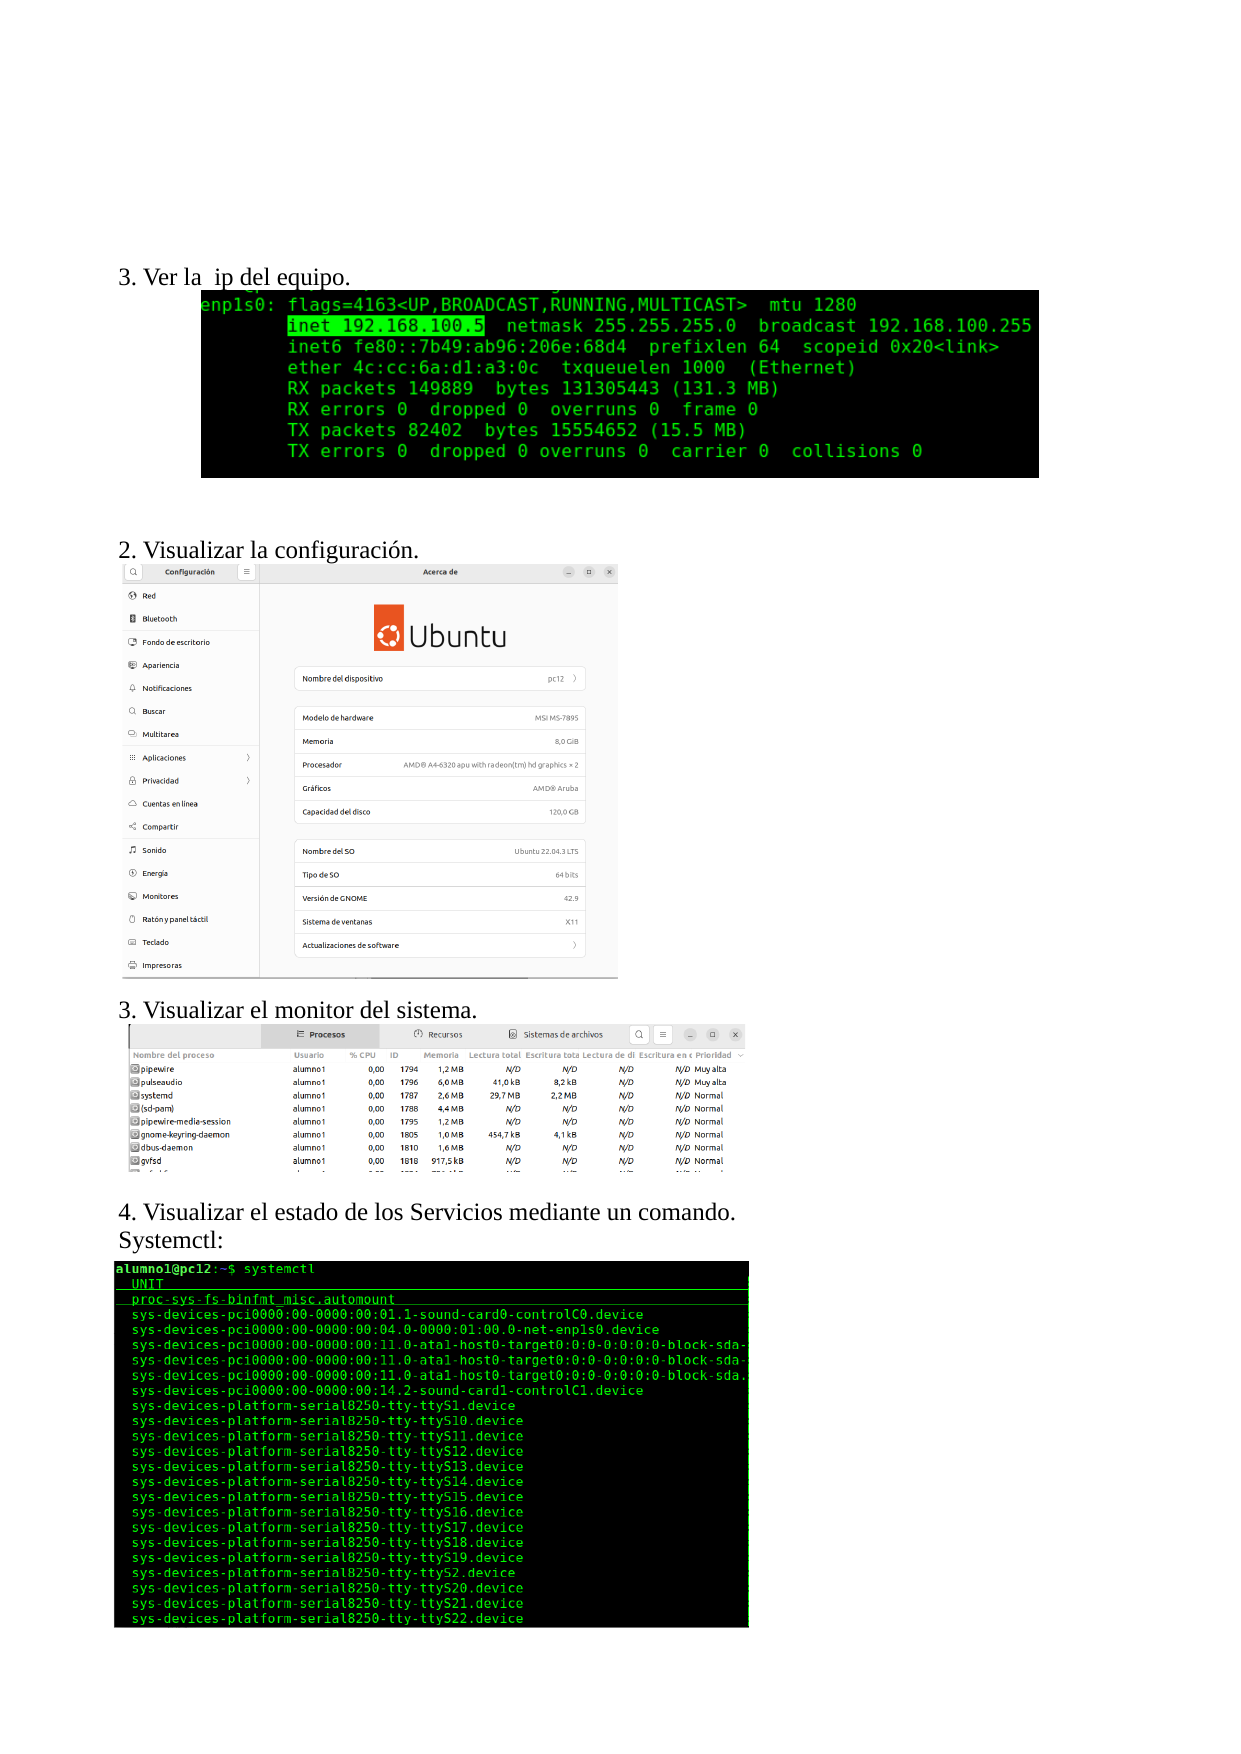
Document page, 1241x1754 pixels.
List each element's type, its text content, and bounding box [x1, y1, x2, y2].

picture [201, 290, 1039, 478]
picture [128, 1024, 746, 1172]
text 2. Visualizar la configuración. [118, 535, 1122, 564]
text 3. Visualizar el monitor del sistema. [118, 995, 1122, 1024]
text Systemctl: [118, 1225, 1122, 1254]
picture [122, 564, 618, 979]
picture [113, 1261, 749, 1628]
text 3. Ver la ip del equipo. [118, 262, 1122, 291]
text 4. Visualizar el estado de los Servicios mediante un comando. [118, 1197, 1122, 1225]
